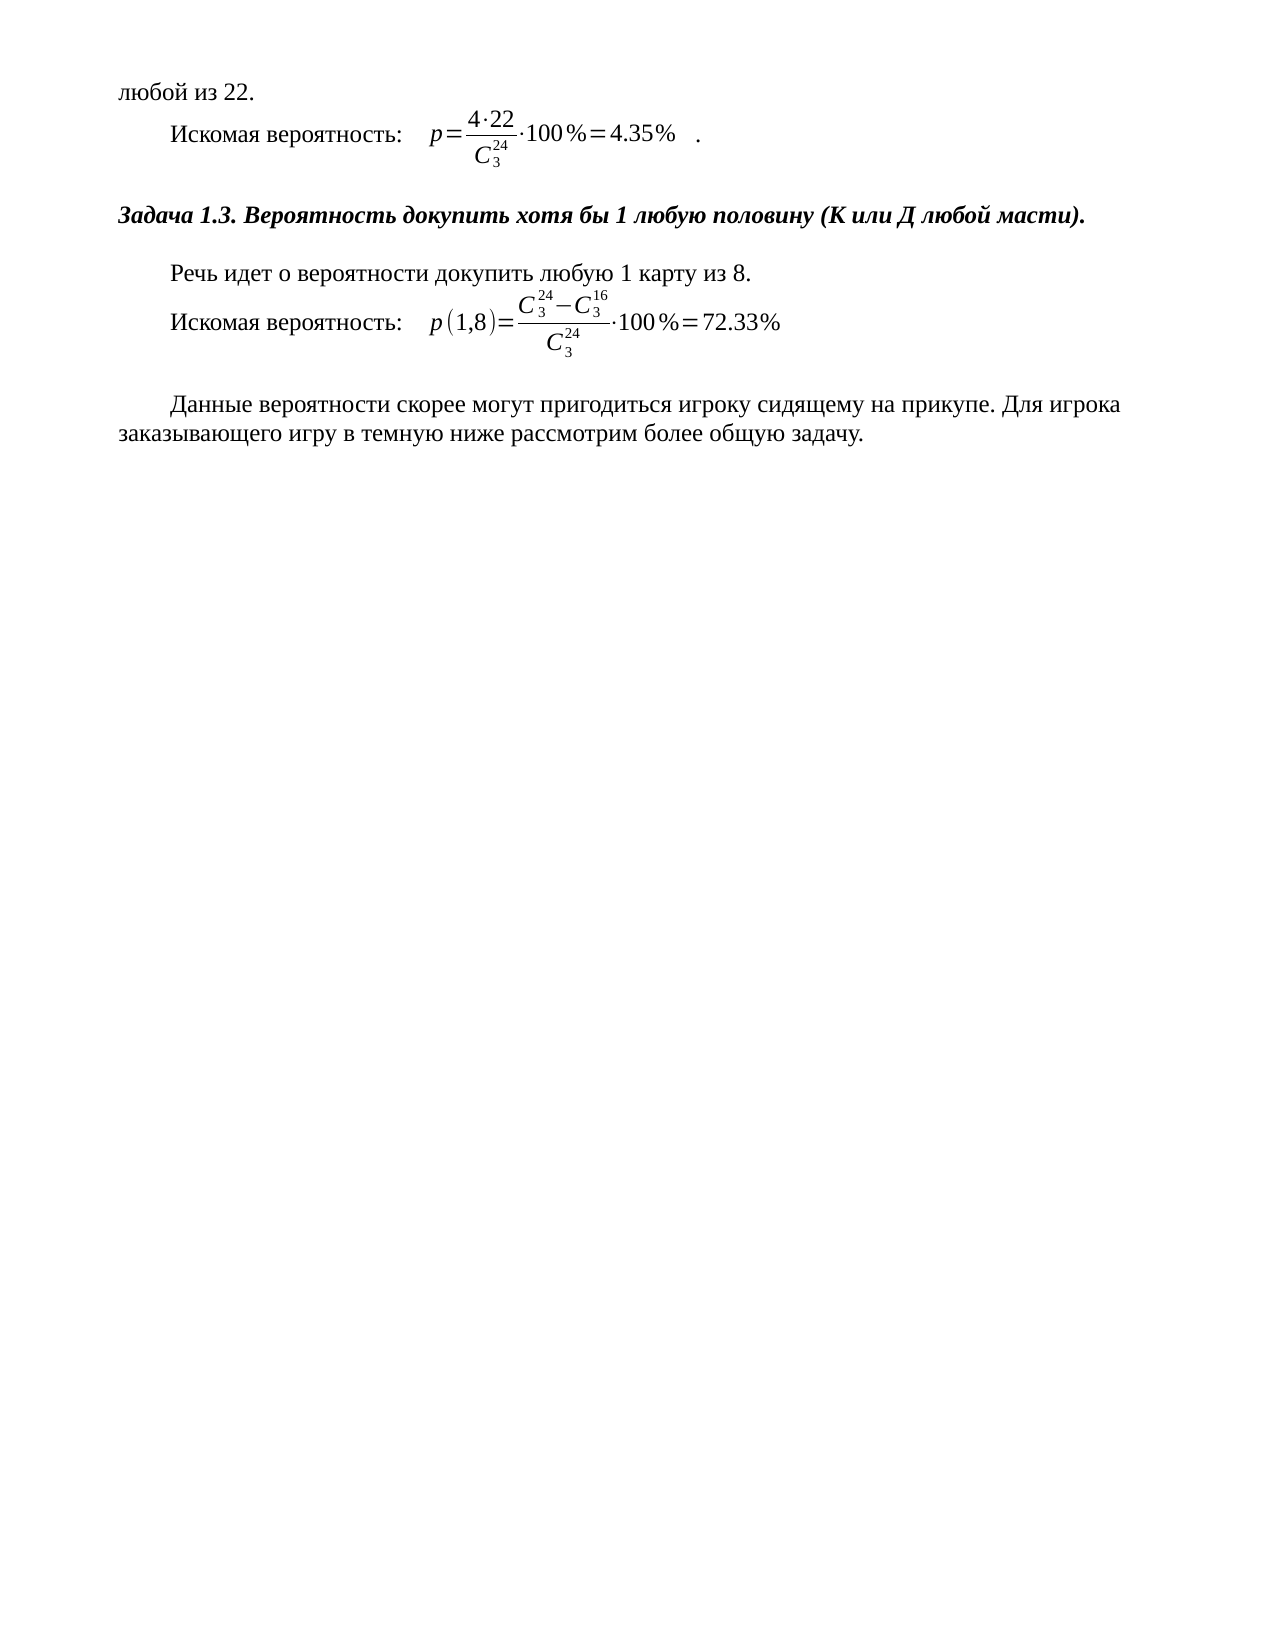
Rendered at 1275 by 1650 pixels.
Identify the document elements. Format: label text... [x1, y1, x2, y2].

text Искомая вероятность: [118, 287, 1157, 360]
text Искомая вероятность: . Задача 1.3. Вероятность докупить хотя бы 1 любую половину (К или Д любой масти). [118, 105, 1157, 229]
text любой из 22. [118, 77, 1157, 105]
text Данные вероятности скорее могут пригодиться игроку сидящему на прикупе. Для игрока заказывающего игру в темную ниже рассмотрим более общую задачу. [118, 389, 1157, 504]
text Речь идет о вероятности докупить любую 1 карту из 8. [118, 258, 1157, 287]
